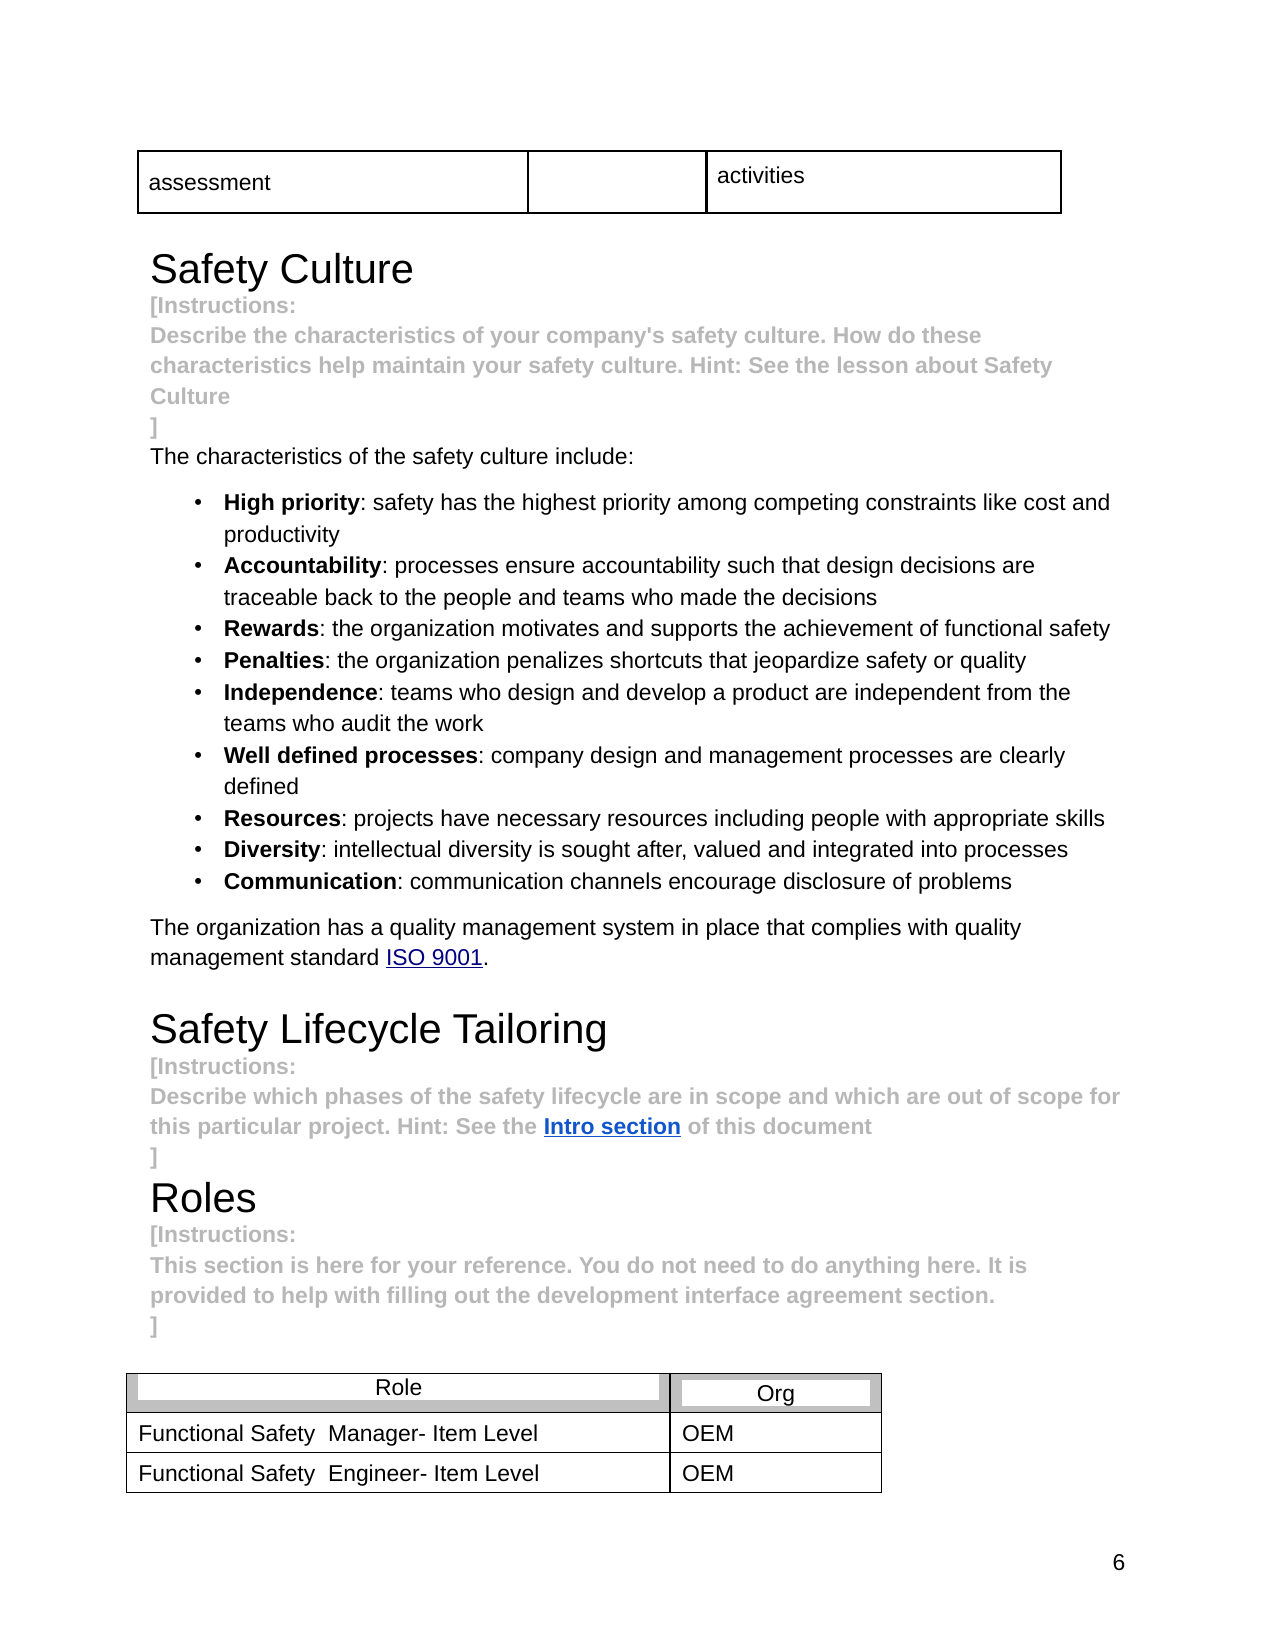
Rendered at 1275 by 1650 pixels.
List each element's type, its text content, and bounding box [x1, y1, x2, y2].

subtitle Roles [150, 1173, 1125, 1221]
list Penalties: the organization penalizes shortcuts that jeopardize safety or quality [194, 647, 1125, 673]
list Well defined processes: company design and management processes are clearly defined [194, 742, 1125, 799]
table_header Org [671, 1374, 881, 1412]
text ] [150, 1312, 1125, 1338]
list Communication: communication channels encourage disclosure of problems [194, 868, 1125, 894]
table_cell activities [708, 152, 1060, 212]
table_cell Functional Safety Engineer- Item Level [127, 1453, 669, 1492]
text The characteristics of the safety culture include: [150, 443, 1125, 469]
text [Instructions: [150, 1221, 1125, 1248]
table_cell assessment [139, 152, 527, 212]
text Describe the characteristics of your company's safety culture. How do these characteristics help maintain your safety culture. Hint: See the lesson about Safety Culture [150, 322, 1125, 409]
text This section is here for your reference. You do not need to do anything here. It is provided to help with filling out the development interface agreement section. [150, 1252, 1125, 1308]
subtitle Safety Culture [150, 244, 1125, 292]
text The organization has a quality management system in place that complies with quality management standard ISO 9001. [150, 914, 1125, 971]
table_header Role [127, 1374, 669, 1412]
text ] [150, 1143, 1125, 1169]
list Rewards: the organization motivates and supports the achievement of functional safety [194, 615, 1125, 642]
text [Instructions: [150, 1053, 1125, 1079]
list Resources: projects have necessary resources including people with appropriate skills [194, 805, 1125, 831]
subtitle Safety Lifecycle Tailoring [150, 1005, 1125, 1053]
table_cell Functional Safety Manager- Item Level [127, 1413, 669, 1452]
text Describe which phases of the safety lifecycle are in scope and which are out of scope for this particular project. Hint: See the Intro section of this document [150, 1083, 1125, 1139]
table_cell OEM [671, 1413, 881, 1452]
list High priority: safety has the highest priority among competing constraints like cost and productivity [194, 489, 1125, 547]
table_cell [529, 152, 705, 212]
list Diversity: intellectual diversity is sought after, valued and integrated into processes [194, 836, 1125, 863]
list Independence: teams who design and develop a product are independent from the teams who audit the work [194, 678, 1125, 736]
table_cell OEM [671, 1453, 881, 1492]
list Accountability: processes ensure accountability such that design decisions are traceable back to the people and teams who made the decisions [194, 552, 1125, 610]
text ] [150, 413, 1125, 439]
text [Instructions: [150, 292, 1125, 318]
